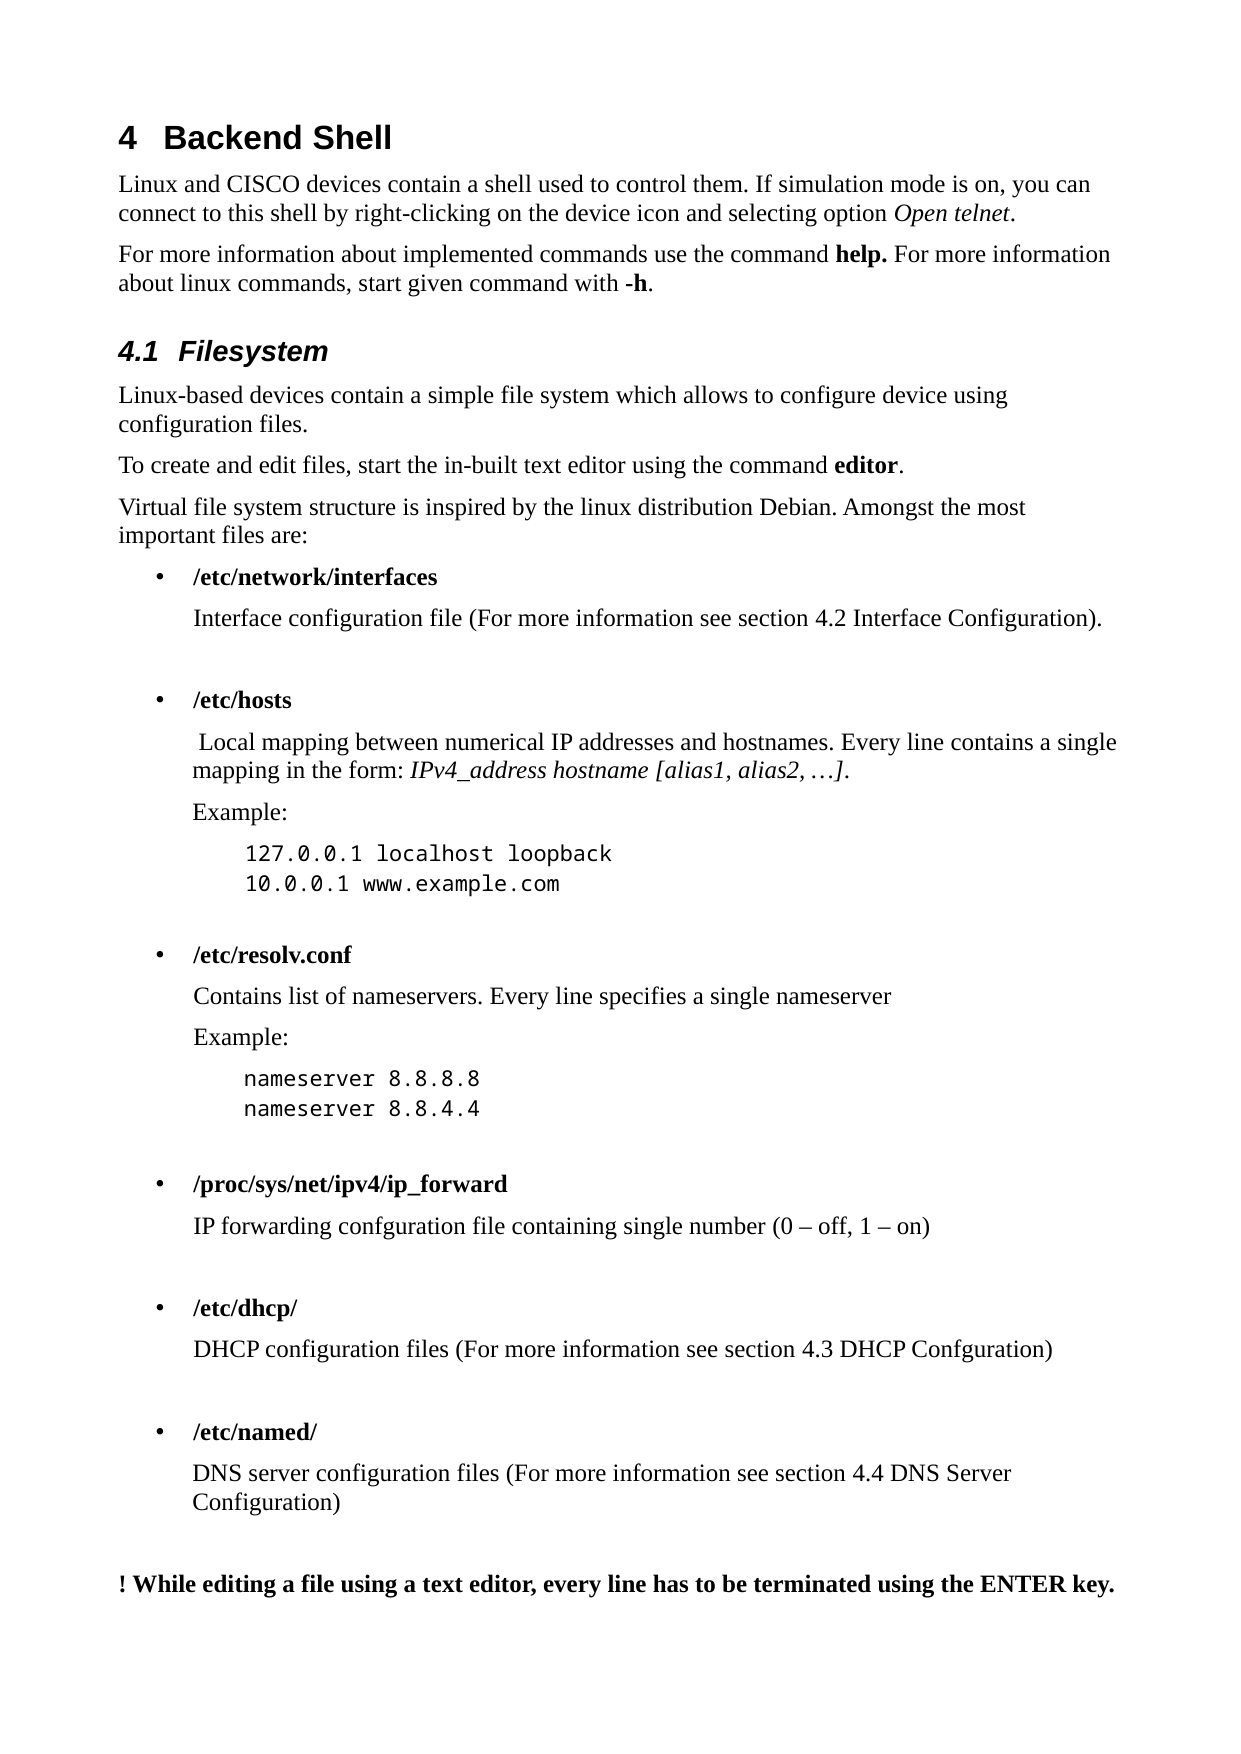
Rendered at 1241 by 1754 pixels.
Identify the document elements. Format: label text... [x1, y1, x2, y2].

subtitle Filesystem [118, 334, 1122, 368]
list Contains list of nameservers. Every line specifies a single nameserver [156, 981, 1122, 1010]
list Interface configuration file (For more information see section 4.2 Interface Configuration). [156, 603, 1122, 632]
list /etc/hosts [156, 685, 1122, 714]
list /etc/resolv.conf [156, 940, 1122, 968]
text DNS server configuration files (For more information see section 4.4 DNS Server Configuration) [118, 1458, 1122, 1516]
text For more information about implemented commands use the command help. For more information about linux commands, start given command with -h. [118, 239, 1122, 297]
subtitle Backend Shell [118, 118, 1122, 157]
text Linux-based devices contain a simple file system which allows to configure device using configuration files. [118, 380, 1122, 438]
text Example: [118, 797, 1122, 825]
list nameserver 8.8.8.8 [193, 1063, 1122, 1093]
list DHCP configuration files (For more information see section 4.3 DHCP Confguration) [156, 1334, 1122, 1363]
text 10.0.0.1 www.example.com [118, 868, 1122, 897]
text ! While editing a file using a text editor, every line has to be terminated using the ENTER key. [118, 1569, 1122, 1598]
list /etc/dhcp/ [156, 1293, 1122, 1322]
text 127.0.0.1 localhost loopback [118, 838, 1122, 868]
text Local mapping between numerical IP addresses and hostnames. Every line contains a single mapping in the form: IPv4_address hostname [alias1, alias2, …]. [118, 727, 1122, 784]
list nameserver 8.8.4.4 [193, 1093, 1122, 1123]
list /etc/network/interfaces [156, 562, 1122, 590]
text Linux and CISCO devices contain a shell used to control them. If simulation mode is on, you can connect to this shell by right-clicking on the device icon and selecting option Open telnet. [118, 169, 1122, 227]
text Virtual file system structure is inspired by the linux distribution Debian. Amongst the most important files are: [118, 492, 1122, 549]
list /proc/sys/net/ipv4/ip_forward [156, 1169, 1122, 1198]
list Example: [156, 1022, 1122, 1051]
text To create and edit files, start the in-built text editor using the command editor. [118, 450, 1122, 479]
list /etc/named/ [156, 1417, 1122, 1446]
list IP forwarding confguration file containing single number (0 – off, 1 – on) [156, 1211, 1122, 1239]
